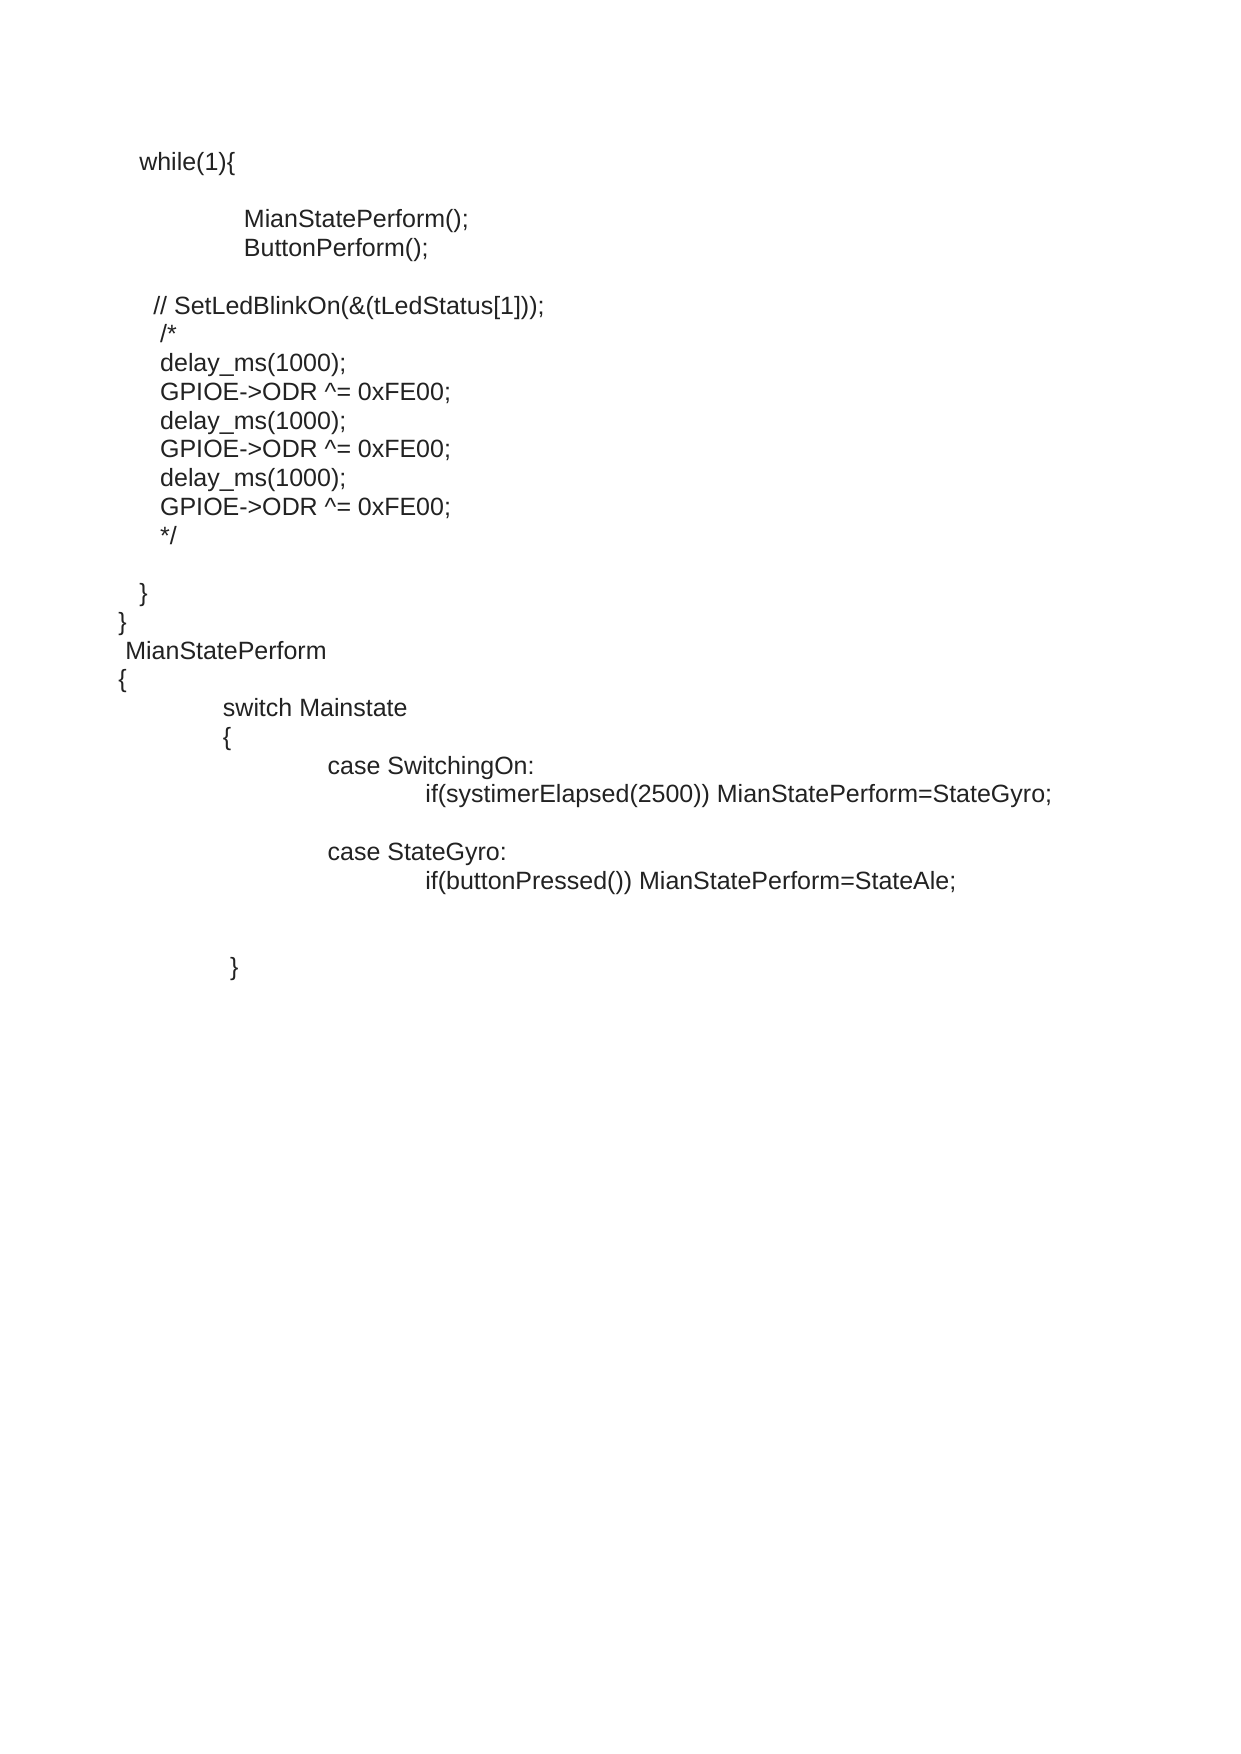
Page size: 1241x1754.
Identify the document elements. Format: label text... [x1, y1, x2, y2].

text while(1){ [118, 147, 1122, 176]
text if(buttonPressed()) MianStatePerform=StateAle; [118, 866, 1122, 894]
text GPIOE->ODR ^= 0xFE00; [118, 492, 1122, 521]
text } [118, 952, 1122, 981]
text } [118, 607, 1122, 636]
text case StateGyro: [118, 837, 1122, 866]
text delay_ms(1000); [118, 348, 1122, 377]
text /* [118, 319, 1122, 348]
text GPIOE->ODR ^= 0xFE00; [118, 434, 1122, 463]
text } [118, 578, 1122, 607]
text delay_ms(1000); [118, 463, 1122, 492]
text switch Mainstate [118, 693, 1122, 722]
text { [118, 722, 1122, 751]
text MianStatePerform [118, 636, 1122, 664]
text { [118, 664, 1122, 693]
text if(systimerElapsed(2500)) MianStatePerform=StateGyro; [118, 779, 1122, 808]
text // SetLedBlinkOn(&(tLedStatus[1])); [118, 291, 1122, 319]
text ButtonPerform(); [118, 233, 1122, 262]
text MianStatePerform(); [118, 204, 1122, 233]
text GPIOE->ODR ^= 0xFE00; [118, 377, 1122, 406]
text delay_ms(1000); [118, 406, 1122, 434]
text */ [118, 521, 1122, 549]
text case SwitchingOn: [118, 751, 1122, 779]
